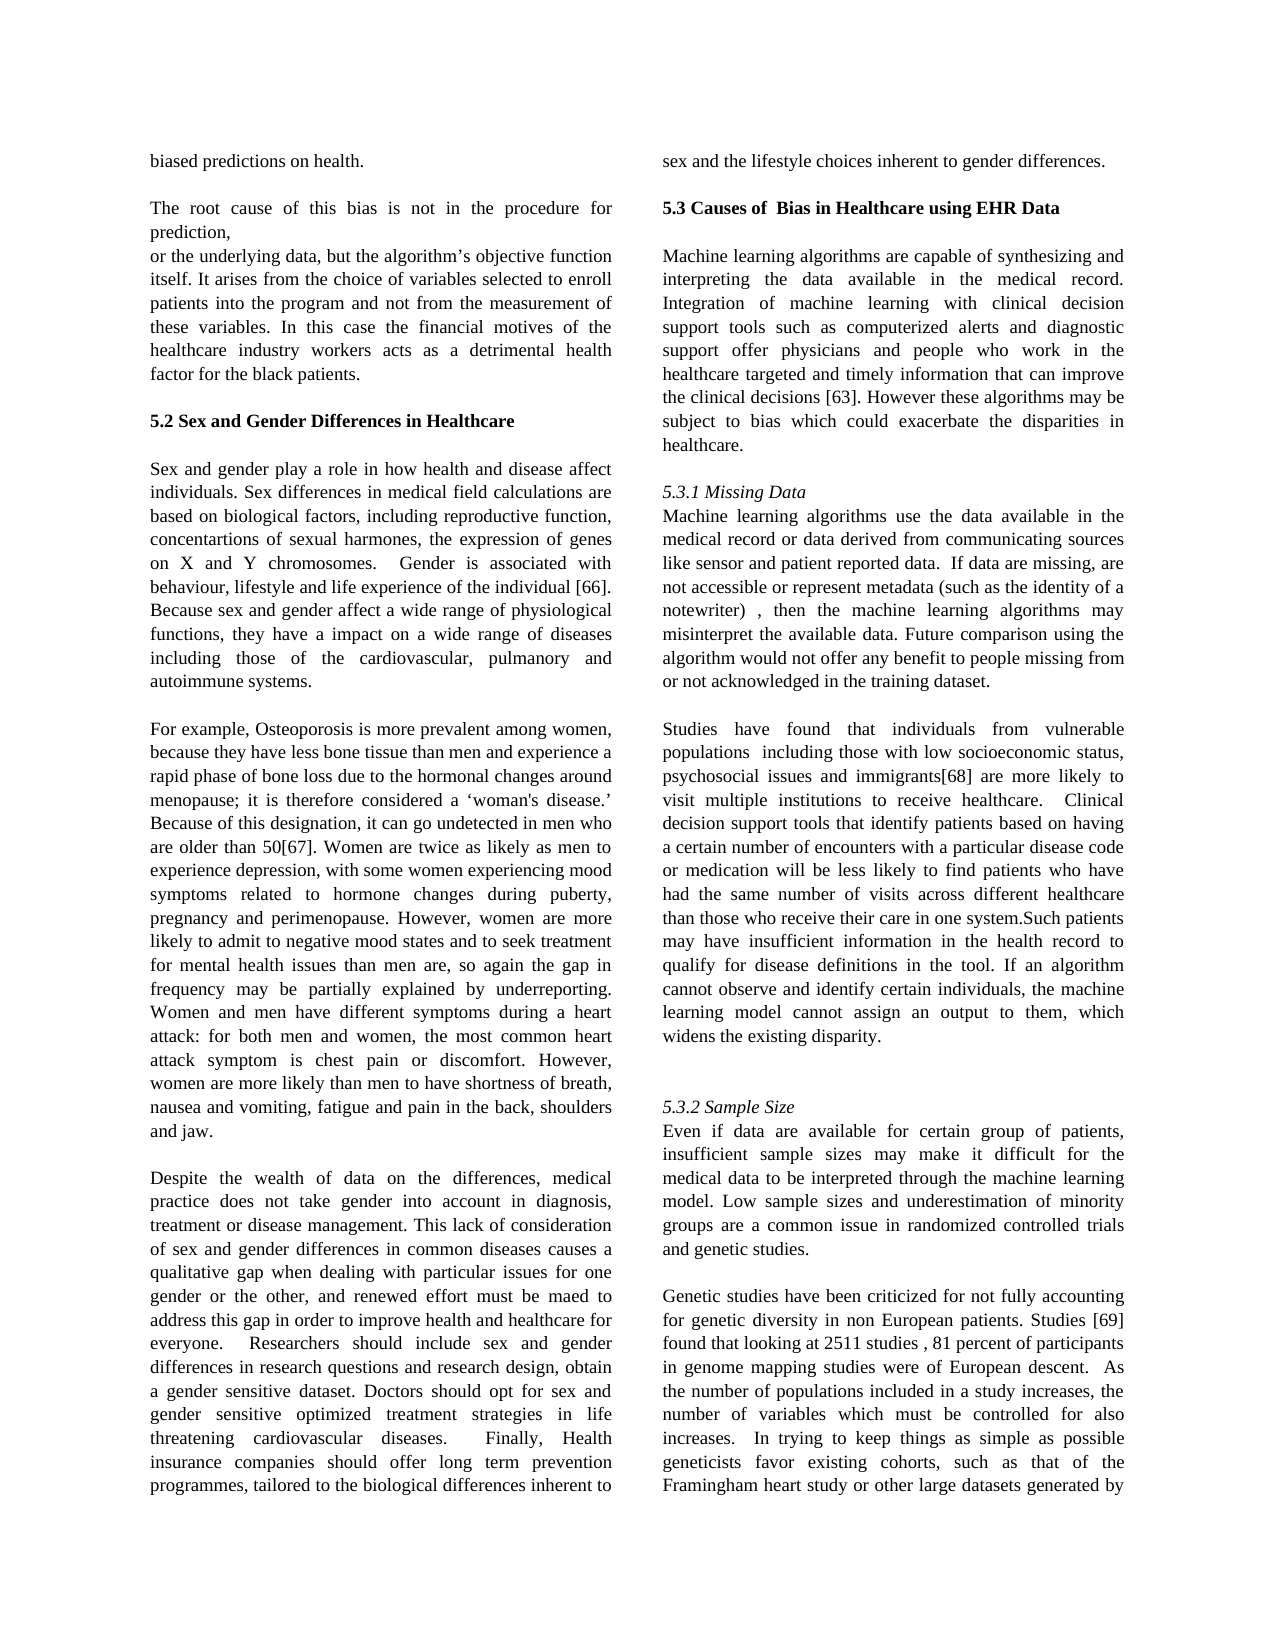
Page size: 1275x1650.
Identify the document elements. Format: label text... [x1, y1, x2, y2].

text Machine learning algorithms use the data available in the medical record or data derived from communicating sources like sensor and patient reported data. If data are missing, are not accessible or represent metadata (such as the identity of a notewriter) , then the machine learning algorithms may misinterpret the available data. Future comparison using the algorithm would not offer any benefit to people missing from or not acknowledged in the training dataset. [662, 505, 1125, 692]
text 5.3 Causes of Bias in Healthcare using EHR Data [662, 197, 1125, 219]
text Sex and gender play a role in how health and disease affect individuals. Sex differences in medical field calculations are based on biological factors, including reproductive function, concentartions of sexual harmones, the expression of genes on X and Y chromosomes. Gender is associated with behaviour, lifestyle and life experience of the individual [66]. Because sex and gender affect a wide range of physiological functions, they have a impact on a wide range of diseases including those of the cardiovascular, pulmanory and autoimmune systems. [150, 457, 613, 692]
text Machine learning algorithms are capable of synthesizing and interpreting the data available in the medical record. Integration of machine learning with clinical decision support tools such as computerized alerts and diagnostic support offer physicians and people who work in the healthcare targeted and timely information that can improve the clinical decisions [63]. However these algorithms may be subject to bias which could exacerbate the disparities in healthcare. [662, 244, 1125, 455]
text The root cause of this bias is not in the procedure for prediction, [150, 197, 613, 242]
text biased predictions on health. [150, 150, 613, 172]
text or the underlying data, but the algorithm’s objective function itself. It arises from the choice of variables selected to enroll patients into the program and not from the measurement of these variables. In this case the financial motives of the healthcare industry workers acts as a detrimental health factor for the black patients. [150, 244, 613, 384]
subtitle 5.3.2 Sample Size [662, 1096, 1125, 1117]
text 5.2 Sex and Gender Differences in Healthcare [150, 410, 613, 432]
text Genetic studies have been criticized for not fully accounting for genetic diversity in non European patients. Studies [69] found that looking at 2511 studies , 81 percent of participants in genome mapping studies were of European descent. As the number of populations included in a study increases, the number of variables which must be controlled for also increases. In trying to keep things as simple as possible geneticists favor existing cohorts, such as that of the Framingham heart study or other large datasets generated by [662, 1285, 1125, 1496]
text Even if data are available for certain group of patients, insufficient sample sizes may make it difficult for the medical data to be interpreted through the machine learning model. Low sample sizes and underestimation of minority groups are a common issue in randomized controlled trials and genetic studies. [662, 1119, 1125, 1259]
text Studies have found that individuals from vulnerable populations including those with low socioeconomic status, psychosocial issues and immigrants[68] are more likely to visit multiple institutions to receive healthcare. Clinical decision support tools that identify patients based on having a certain number of encounters with a particular disease code or medication will be less likely to find patients who have had the same number of visits across different healthcare than those who receive their care in one system.Such patients may have insufficient information in the health record to qualify for disease definitions in the tool. If an algorithm cannot observe and identify certain individuals, the machine learning model cannot assign an output to them, which widens the existing disparity. [662, 717, 1125, 1046]
subtitle 5.3.1 Missing Data [662, 481, 1125, 503]
text sex and the lifestyle choices inherent to gender differences. [662, 150, 1125, 172]
text For example, Osteoporosis is more prevalent among women, because they have less bone tissue than men and experience a rapid phase of bone loss due to the hormonal changes around menopause; it is therefore considered a ‘woman's disease.’ Because of this designation, it can go undetected in men who are older than 50[67]. Women are twice as likely as men to experience depression, with some women experiencing mood symptoms related to hormone changes during puberty, pregnancy and perimenopause. However, women are more likely to admit to negative mood states and to seek treatment for mental health issues than men are, so again the gap in frequency may be partially explained by underreporting. Women and men have different symptoms during a heart attack: for both men and women, the most common heart attack symptom is chest pain or discomfort. However, women are more likely than men to have shortness of breath, nausea and vomiting, fatigue and pain in the back, shoulders and jaw. [150, 717, 613, 1141]
text Despite the wealth of data on the differences, medical practice does not take gender into account in diagnosis, treatment or disease management. This lack of consideration of sex and gender differences in common diseases causes a qualitative gap when dealing with particular issues for one gender or the other, and renewed effort must be maed to address this gap in order to improve health and healthcare for everyone. Researchers should include sex and gender differences in research questions and research design, obtain a gender sensitive dataset. Doctors should opt for sex and gender sensitive optimized treatment strategies in life threatening cardiovascular diseases. Finally, Health insurance companies should offer long term prevention programmes, tailored to the biological differences inherent to [150, 1167, 613, 1496]
